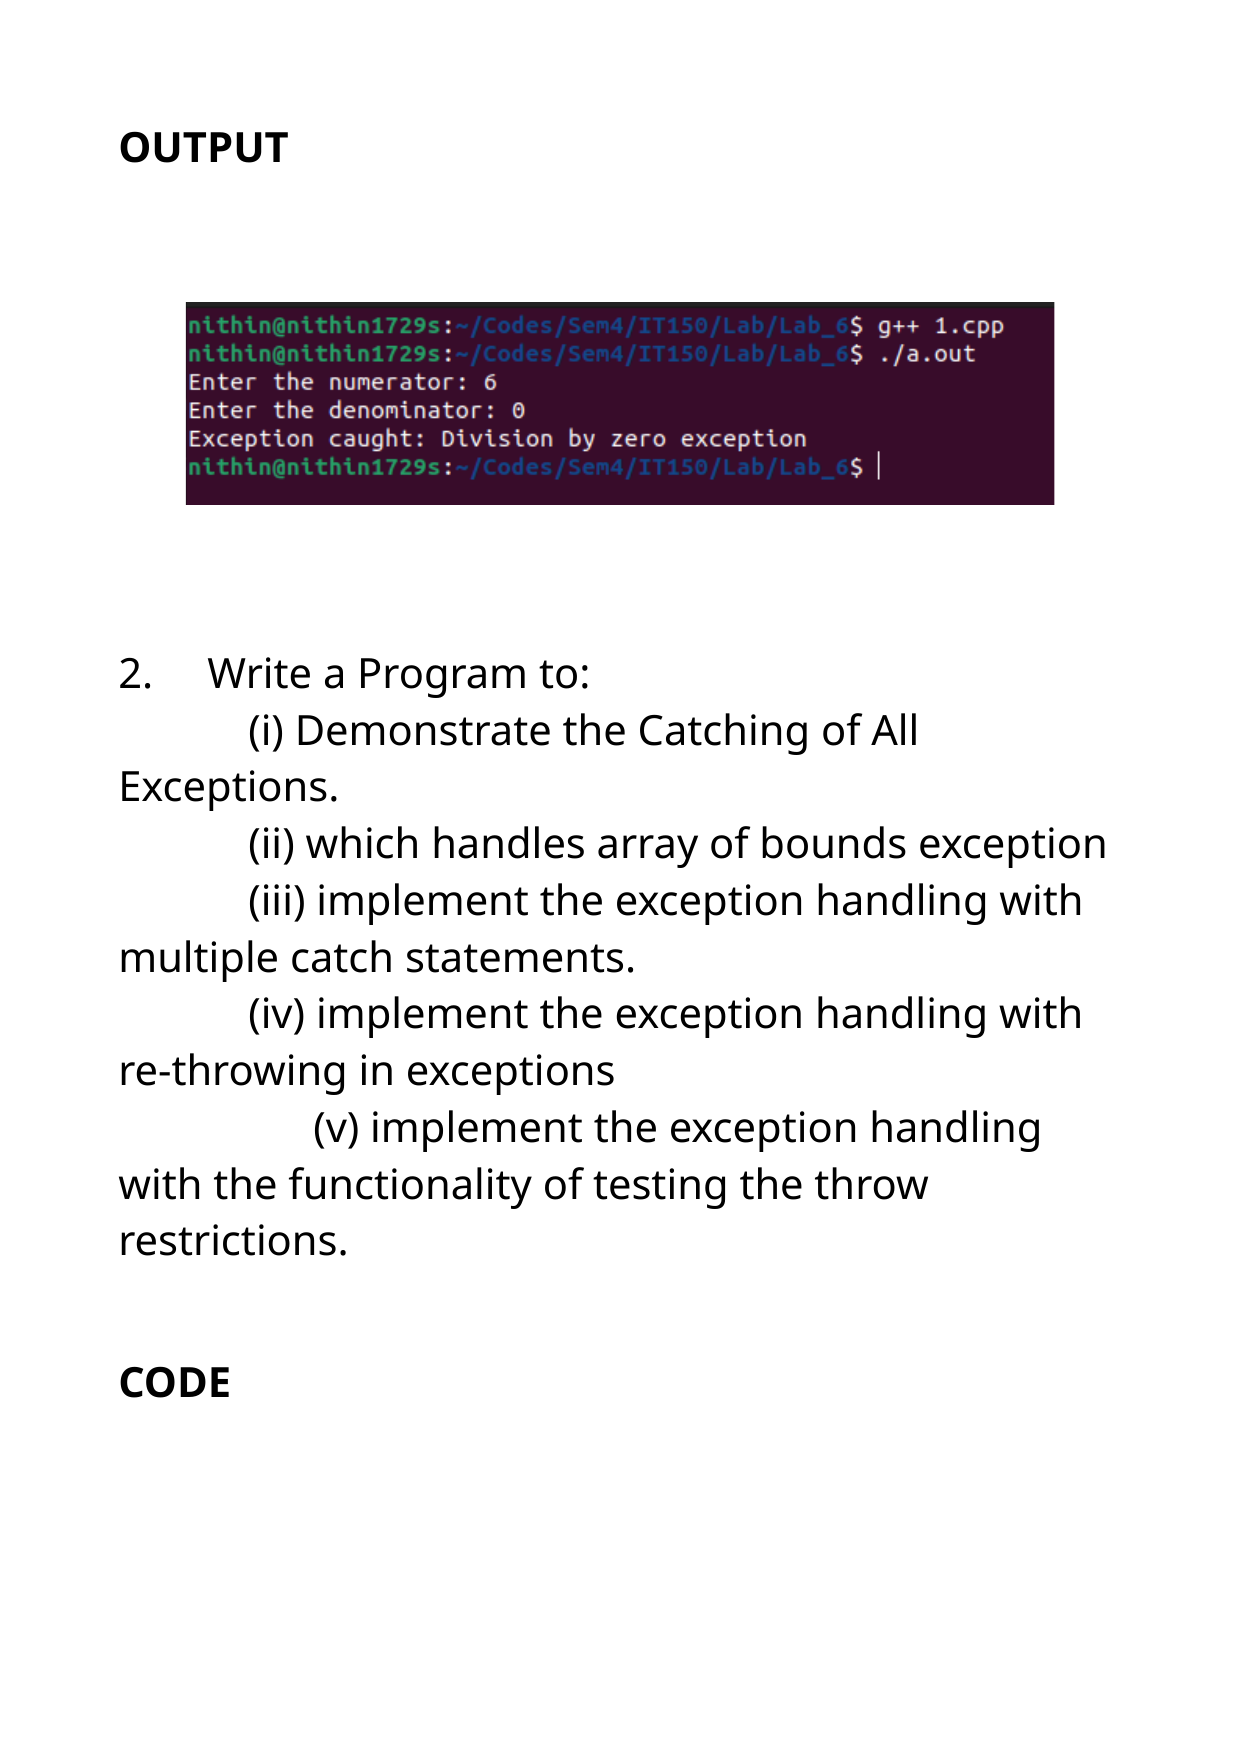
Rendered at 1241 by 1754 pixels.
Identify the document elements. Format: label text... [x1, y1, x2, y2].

text (v) implement the exception handling with the functionality of testing the throw restrictions. [118, 1098, 1122, 1268]
text (iii) implement the exception handling with multiple catch statements. [118, 871, 1122, 984]
text (i) Demonstrate the Catching of All Exceptions. [118, 700, 1122, 814]
text 2. Write a Program to: [118, 643, 1122, 700]
text CODE [118, 1353, 1122, 1410]
text OUTPUT [118, 118, 1122, 175]
picture [185, 302, 1055, 505]
text (ii) which handles array of bounds exception [118, 814, 1122, 871]
text (iv) implement the exception handling with re-throwing in exceptions [118, 984, 1122, 1098]
